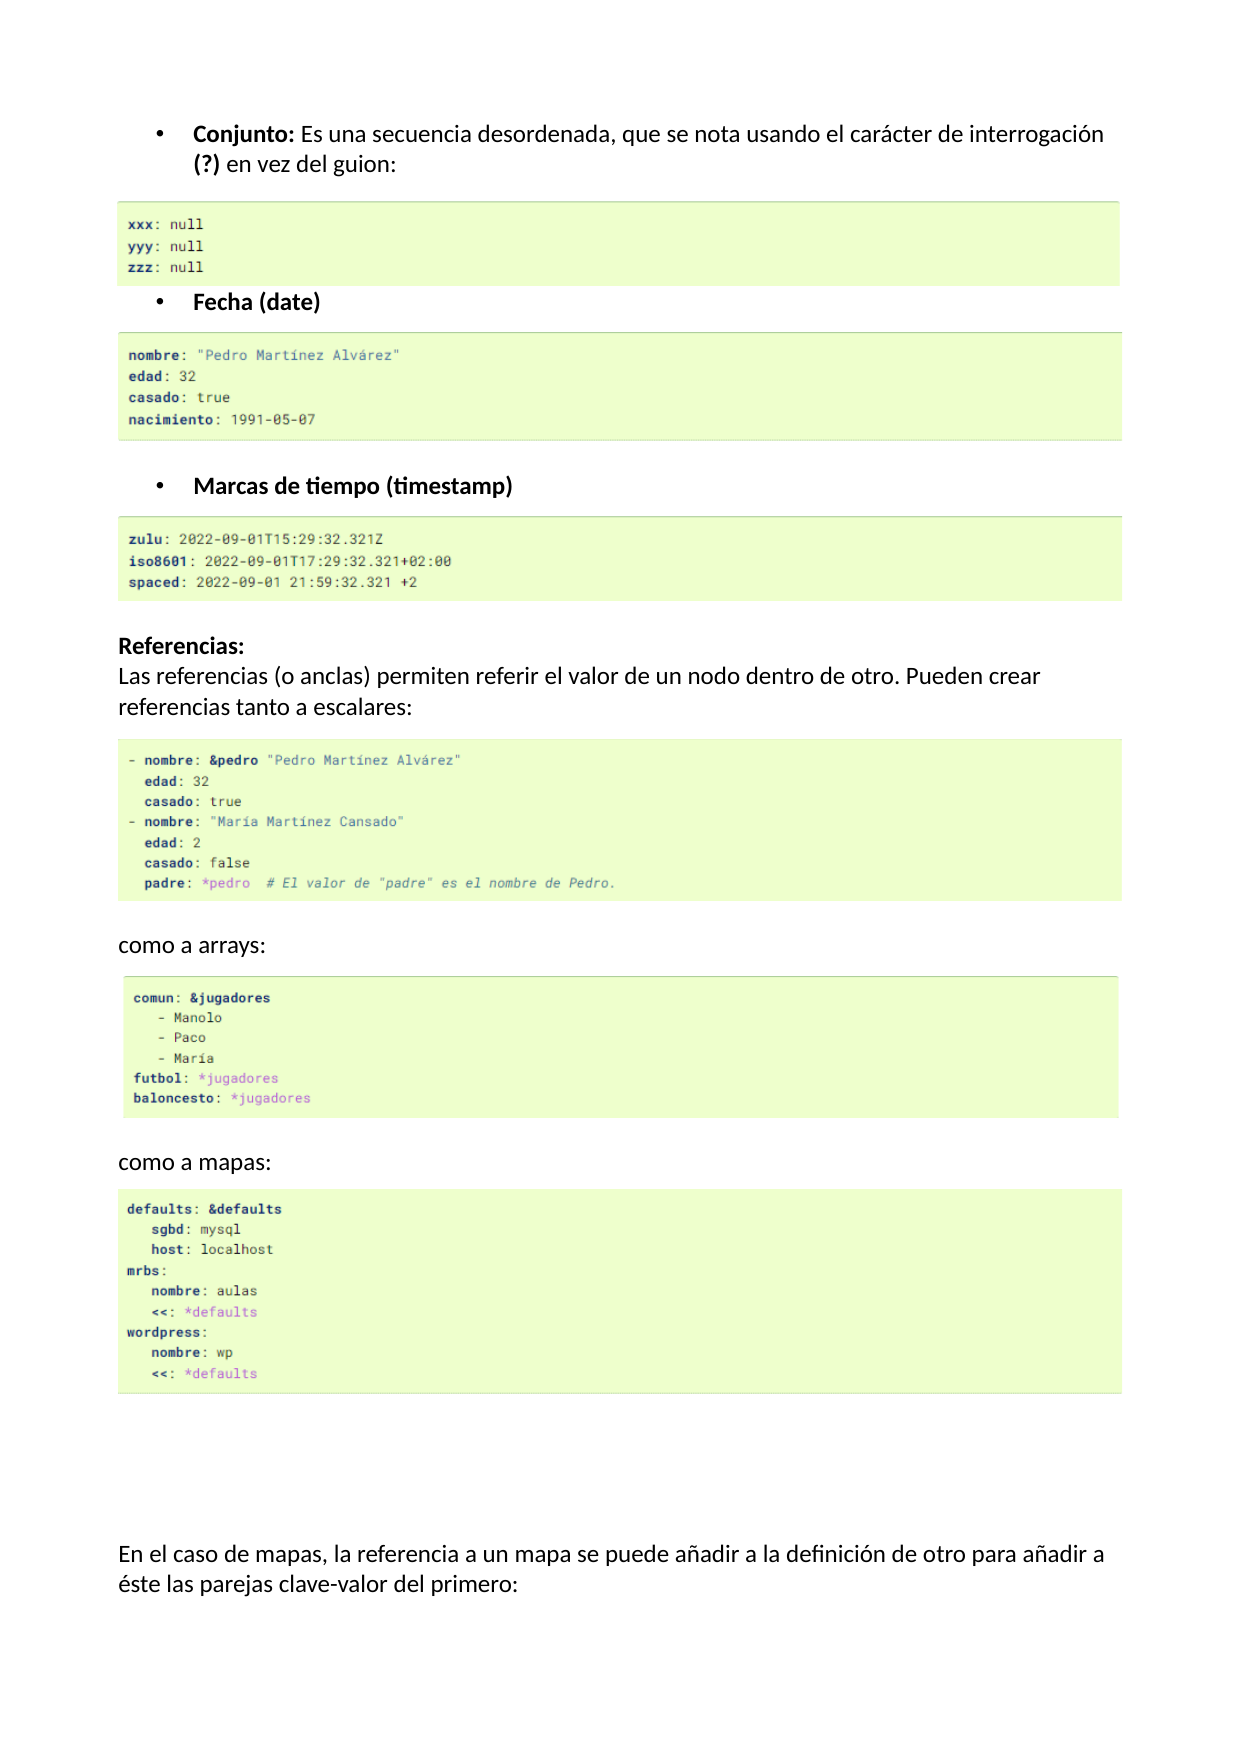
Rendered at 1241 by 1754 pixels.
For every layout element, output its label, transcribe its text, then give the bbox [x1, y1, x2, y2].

list Fecha (date) [156, 208, 1122, 316]
text como a arrays: [118, 929, 1122, 960]
list Marcas de tiempo (timestamp) [156, 470, 1122, 501]
picture [118, 332, 1123, 442]
text En el caso de mapas, la referencia a un mapa se puede añadir a la definición de otro para añadir a éste las parejas clave-valor del primero: [118, 1538, 1122, 1599]
text como a mapas: [118, 1146, 1122, 1177]
text Referencias: [118, 630, 1122, 660]
picture [118, 976, 1123, 1118]
picture [118, 739, 1123, 901]
picture [116, 199, 1121, 286]
picture [118, 1189, 1123, 1395]
picture [118, 515, 1123, 601]
list Conjunto: Es una secuencia desordenada, que se nota usando el carácter de interrogación (?) en vez del guion: [156, 118, 1122, 179]
text Las referencias (o anclas) permiten referir el valor de un nodo dentro de otro. Pueden crear referencias tanto a escalares: [118, 660, 1122, 721]
